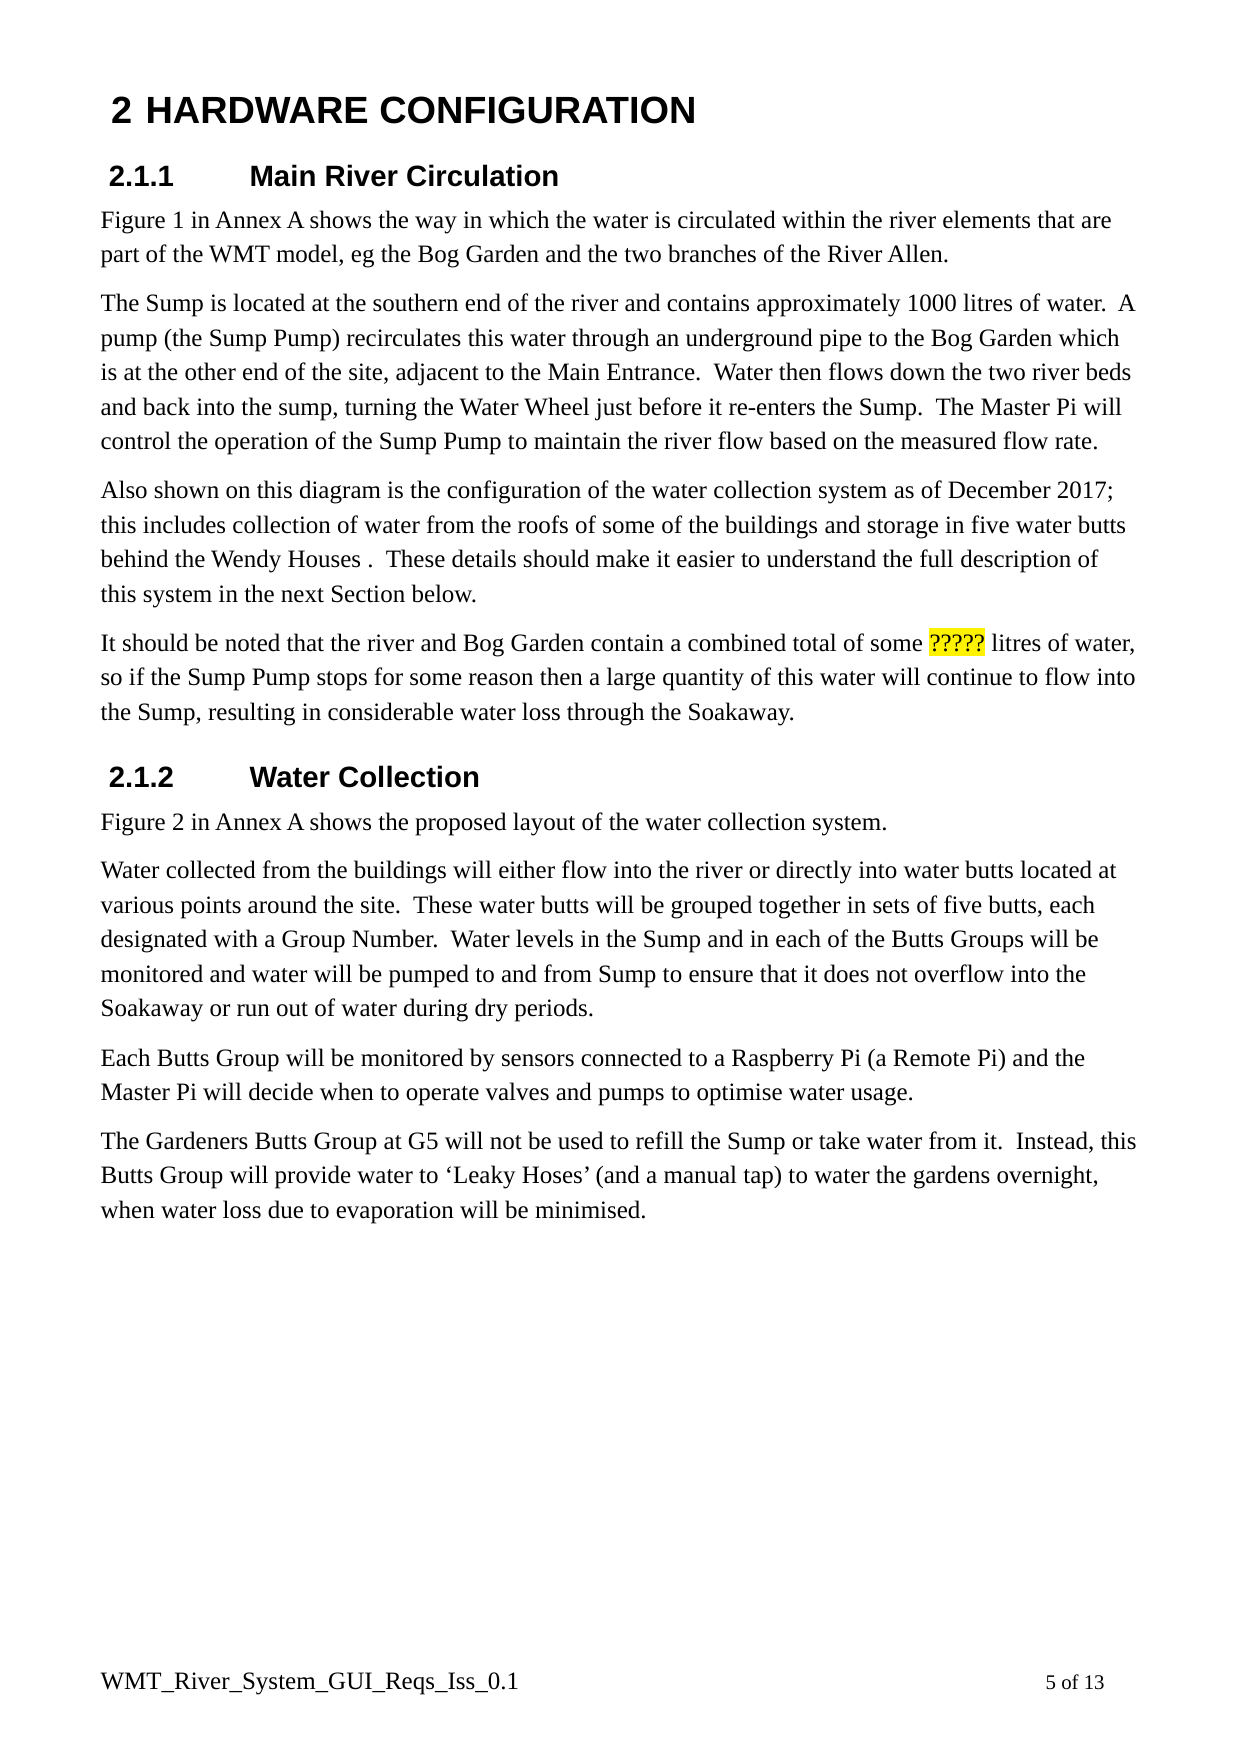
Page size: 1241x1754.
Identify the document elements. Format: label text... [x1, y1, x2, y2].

text Water collected from the buildings will either flow into the river or directly into water butts located at various points around the site. These water butts will be grouped together in sets of five butts, each designated with a Group Number. Water levels in the Sump and in each of the Butts Groups will be monitored and water will be pumped to and from Sump to ensure that it does not overflow into the Soakaway or run out of water during dry periods. [100, 856, 1140, 1022]
text Figure 1 in Annex A shows the way in which the water is circulated within the river elements that are part of the WMT model, eg the Bog Garden and the two branches of the River Allen. [100, 205, 1140, 268]
text Figure 2 in Annex A shows the proposed layout of the water collection system. [100, 807, 1140, 835]
text The Gardeners Butts Group at G5 will not be used to refill the Sump or take water from it. Instead, this Butts Group will provide water to ‘Leaky Hoses’ (and a manual tap) to water the gardens overnight, when water loss due to evaporation will be minimised. [100, 1126, 1140, 1224]
text Also shown on this diagram is the configuration of the water collection system as of December 2017; this includes collection of water from the roofs of some of the buildings and storage in five water butts behind the Wendy Houses . These details should make it easier to understand the full description of this system in the next Section below. [100, 475, 1140, 607]
text Each Butts Group will be monitored by sensors connected to a Raspberry Pi (a Remote Pi) and the Master Pi will decide when to operate valves and pumps to optimise water usage. [100, 1043, 1140, 1106]
subtitle Water Collection [100, 760, 1140, 794]
text The Sump is located at the southern end of the river and contains approximately 1000 litres of water. A pump (the Sump Pump) recirculates this water through an underground pipe to the Bog Garden which is at the other end of the site, adjacent to the Main Entrance. Water then flows down the two river beds and back into the sump, turning the Water Wheel just before it re-enters the Sump. The Master Pi will control the operation of the Sump Pump to maintain the river flow based on the measured flow rate. [100, 288, 1140, 455]
subtitle HARDWARE CONFIGURATION [100, 88, 1140, 131]
text It should be noted that the river and Bog Garden contain a combined total of some ????? litres of water, so if the Sump Pump stops for some reason then a large quantity of this water will continue to flow into the Sump, resulting in considerable water loss through the Soakaway. [100, 628, 1140, 725]
subtitle Main River Circulation [100, 158, 1140, 192]
